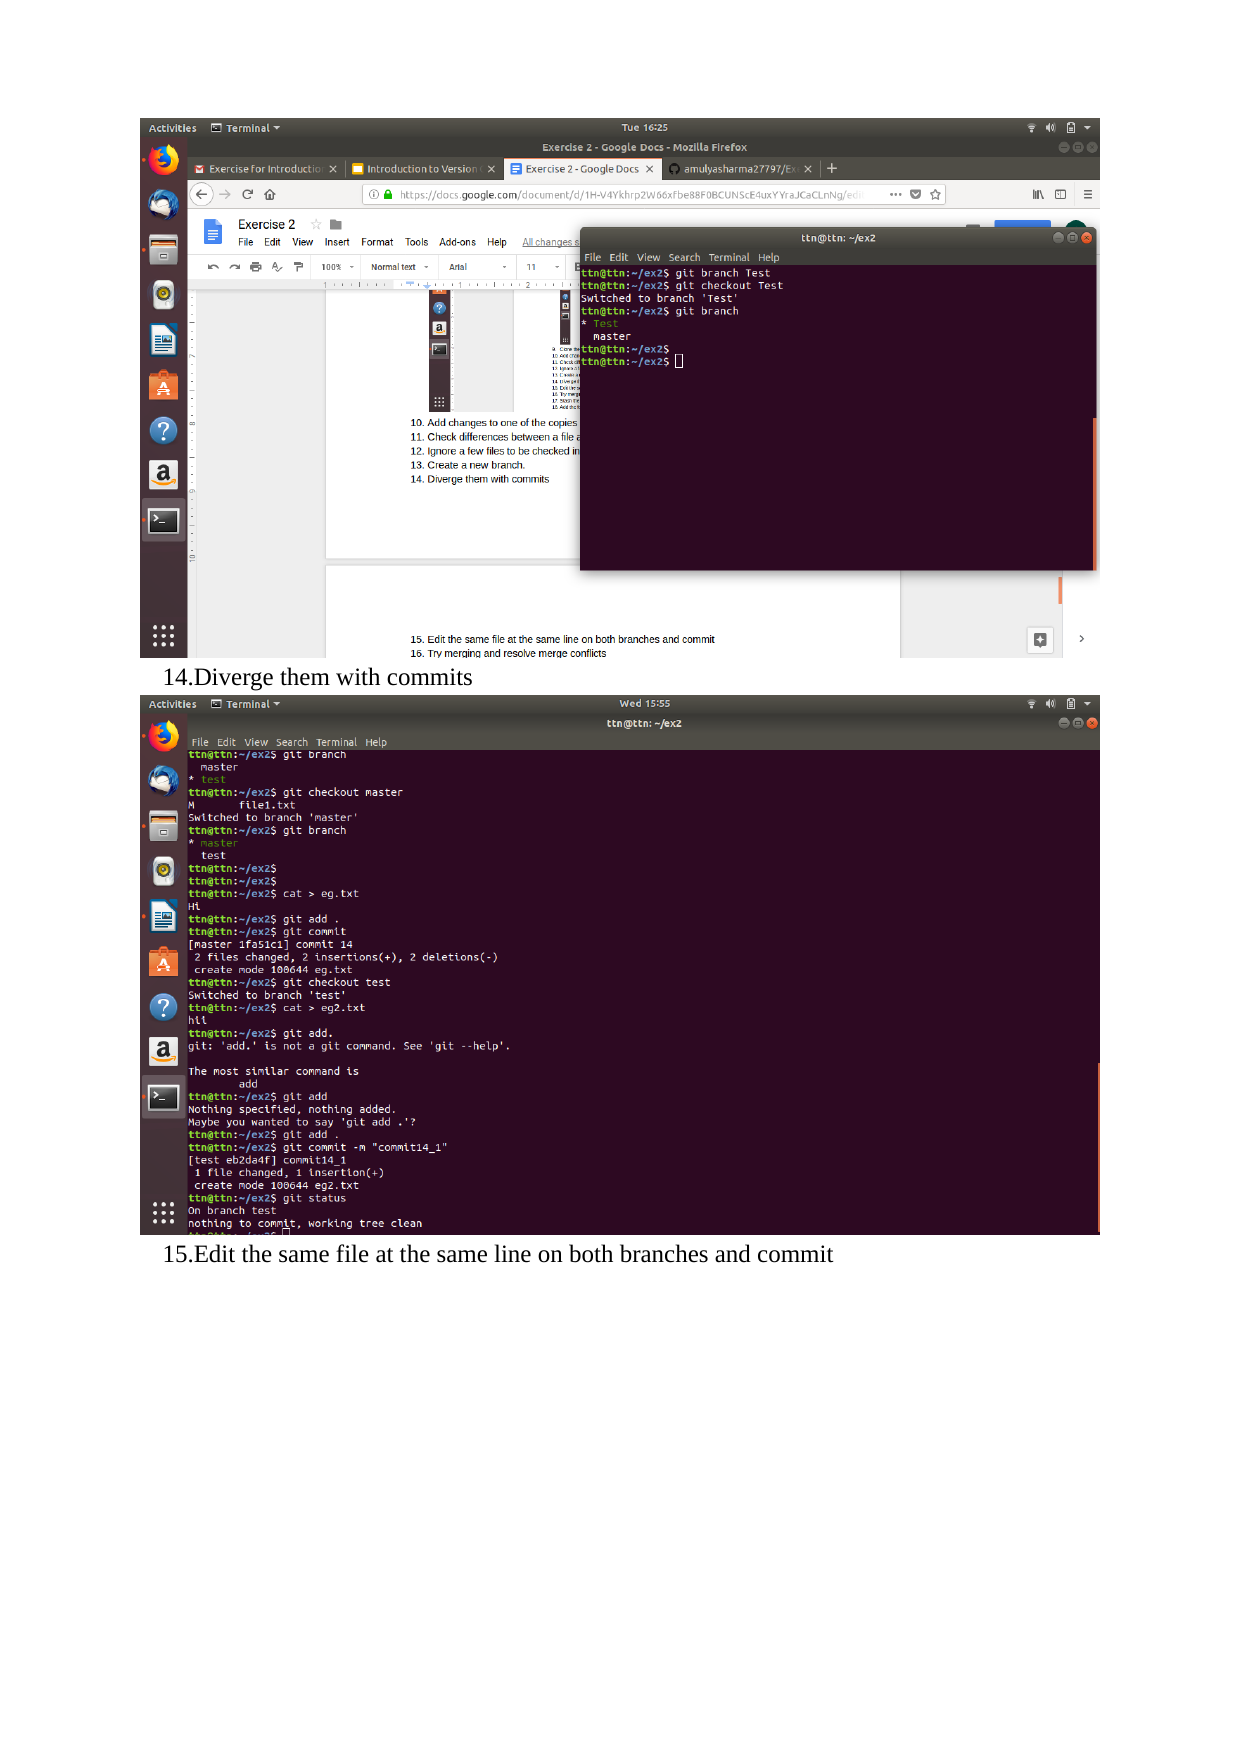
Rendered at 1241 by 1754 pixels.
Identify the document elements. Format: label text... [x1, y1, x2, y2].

list Edit the same file at the same line on both branches and commit [162, 695, 1122, 1268]
list Diverge them with commits [162, 118, 1122, 691]
picture [140, 695, 1100, 1235]
picture [140, 118, 1100, 658]
